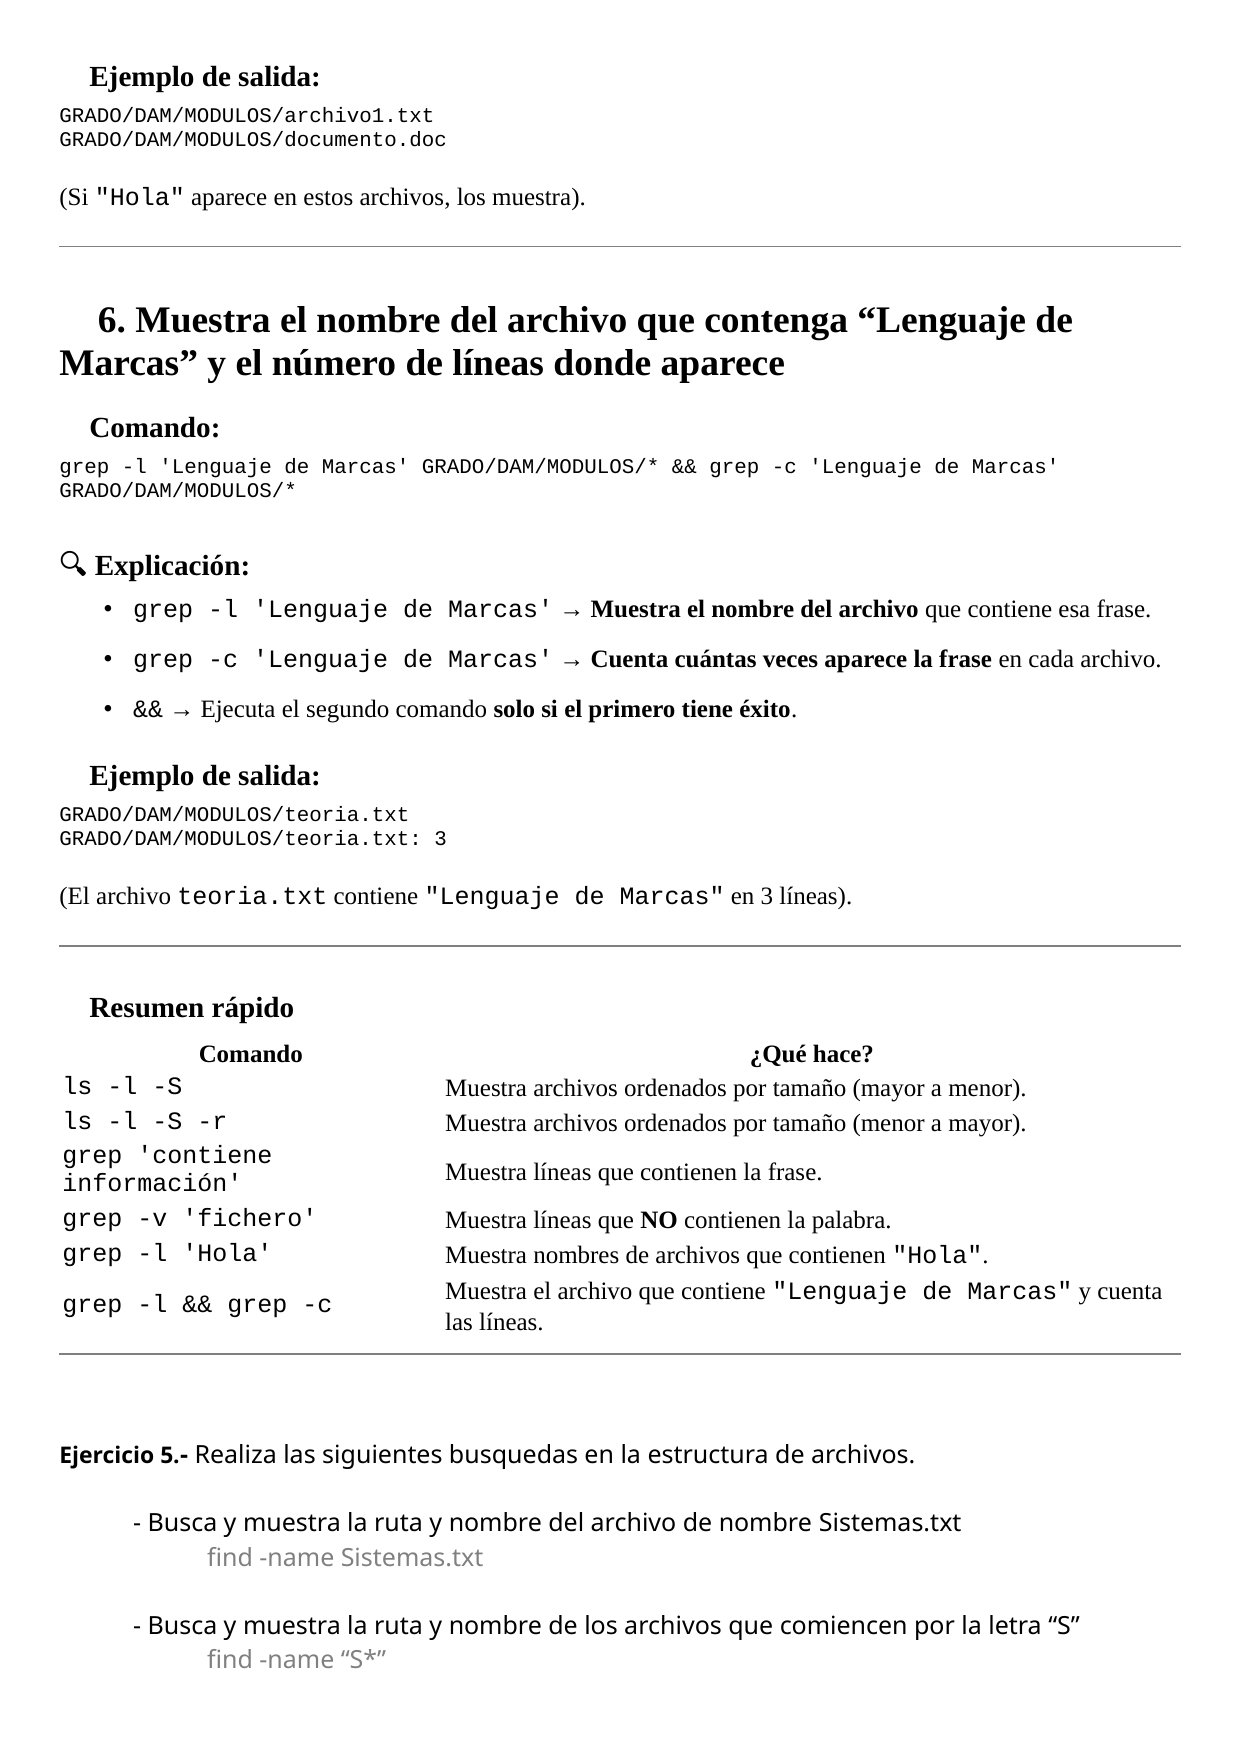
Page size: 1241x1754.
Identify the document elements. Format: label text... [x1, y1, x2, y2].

table_cell ls -l -S -r [59, 1105, 442, 1140]
subtitle 📌 Comando: [59, 410, 1181, 444]
list && → Ejecuta el segundo comando solo si el primero tiene éxito. [103, 694, 1181, 724]
subtitle 🔍 Explicación: [59, 548, 1181, 581]
table_cell Muestra archivos ordenados por tamaño (menor a mayor). [442, 1105, 1181, 1140]
table_cell Muestra líneas que contienen la frase. [442, 1140, 1181, 1202]
table_cell Muestra nombres de archivos que contienen "Hola". [442, 1237, 1181, 1273]
text GRADO/DAM/MODULOS/archivo1.txt [59, 105, 1181, 129]
subtitle 🔹 6. Muestra el nombre del archivo que contenga “Lenguaje de Marcas” y el número de líneas donde aparece [59, 297, 1181, 383]
text GRADO/DAM/MODULOS/teoria.txt [59, 804, 1181, 828]
subtitle 📌 Ejemplo de salida: [59, 758, 1181, 792]
text find -name “S*” [133, 1641, 1181, 1675]
text (El archivo teoria.txt contiene "Lenguaje de Marcas" en 3 líneas). [59, 881, 1181, 912]
subtitle 📌 Ejemplo de salida: [59, 59, 1181, 93]
subtitle 🔥 Resumen rápido [59, 990, 1181, 1023]
table_cell Muestra archivos ordenados por tamaño (mayor a menor). [442, 1071, 1181, 1105]
table_cell Muestra el archivo que contiene "Lenguaje de Marcas" y cuenta las líneas. [442, 1274, 1181, 1339]
table_cell ls -l -S [59, 1071, 442, 1105]
text - Busca y muestra la ruta y nombre de los archivos que comiencen por la letra “S” [133, 1607, 1181, 1641]
table_header ¿Qué hace? [442, 1036, 1181, 1071]
text grep -l 'Lenguaje de Marcas' GRADO/DAM/MODULOS/* && grep -c 'Lenguaje de Marcas' GRADO/DAM/MODULOS/* [59, 456, 1181, 504]
text find -name Sistemas.txt [59, 1539, 1181, 1573]
text GRADO/DAM/MODULOS/teoria.txt: 3 [59, 828, 1181, 852]
text GRADO/DAM/MODULOS/documento.doc [59, 129, 1181, 152]
text (Si "Hola" aparece en estos archivos, los muestra). [59, 182, 1181, 213]
table_cell grep -v 'fichero' [59, 1202, 442, 1237]
table_cell grep -l 'Hola' [59, 1237, 442, 1273]
text - Busca y muestra la ruta y nombre del archivo de nombre Sistemas.txt [59, 1505, 1181, 1539]
table_header Comando [59, 1036, 442, 1071]
text Ejercicio 5.- Realiza las siguientes busquedas en la estructura de archivos. [59, 1437, 1181, 1471]
list grep -l 'Lenguaje de Marcas' → Muestra el nombre del archivo que contiene esa frase. [103, 594, 1181, 624]
list grep -c 'Lenguaje de Marcas' → Cuenta cuántas veces aparece la frase en cada archivo. [103, 644, 1181, 674]
table_cell Muestra líneas que NO contienen la palabra. [442, 1202, 1181, 1237]
table_cell grep -l && grep -c [59, 1274, 442, 1339]
table_cell grep 'contiene información' [59, 1140, 442, 1202]
